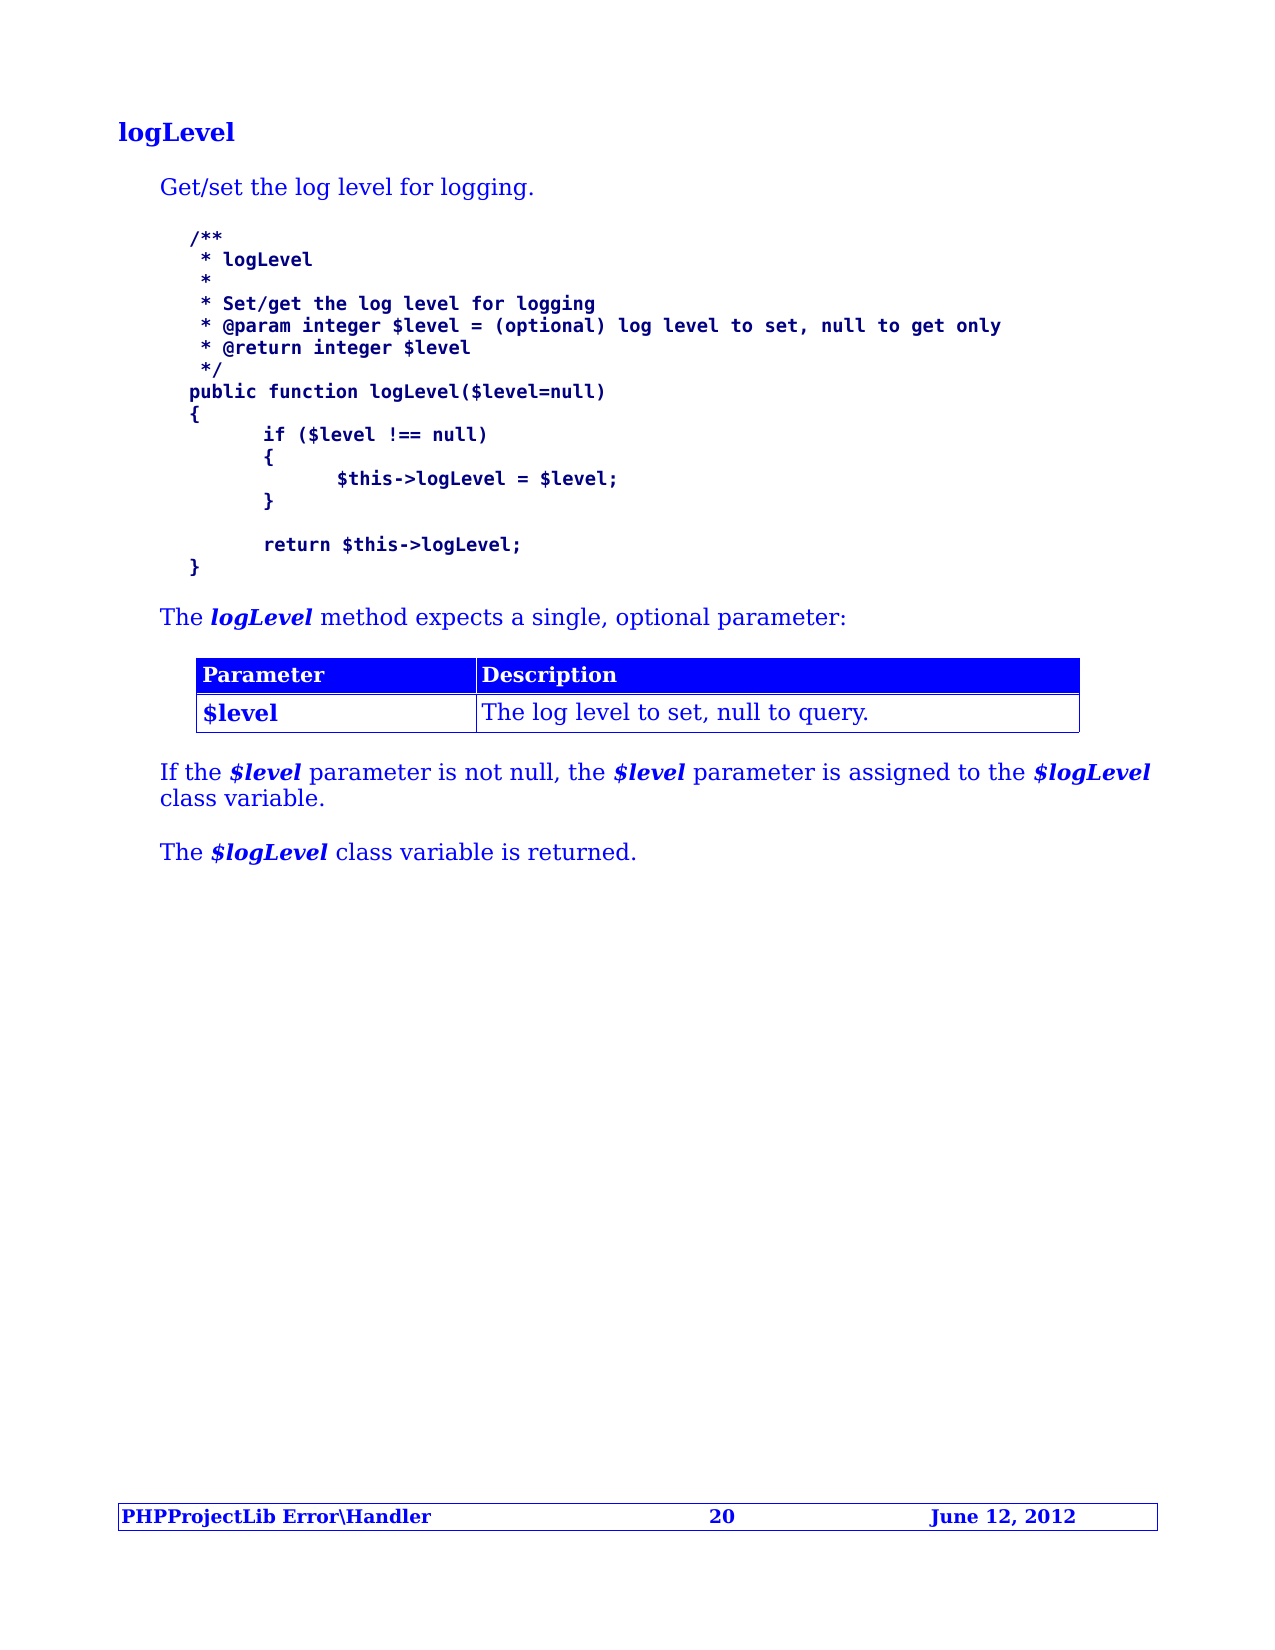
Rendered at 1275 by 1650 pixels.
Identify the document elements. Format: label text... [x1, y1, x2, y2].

text The logLevel method expects a single, optional parameter: [159, 604, 1157, 631]
table_header Parameter [197, 659, 476, 693]
list public function logLevel($level=null) [189, 381, 1157, 402]
list /** [189, 227, 1157, 249]
list $this->logLevel = $level; [189, 468, 1157, 490]
list { [189, 446, 1157, 468]
table_cell The log level to set, null to query. [477, 695, 1079, 732]
title logLevel [118, 118, 1157, 147]
list * Set/get the log level for logging [189, 293, 1157, 315]
text Get/set the log level for logging. [159, 174, 1157, 201]
list } [189, 490, 1157, 512]
text If the $level parameter is not null, the $level parameter is assigned to the $logLevel class variable. [159, 759, 1157, 812]
list if ($level !== null) [189, 424, 1157, 446]
list { [189, 402, 1157, 424]
list * @return integer $level [189, 337, 1157, 359]
list */ [189, 359, 1157, 381]
list * @param integer $level = (optional) log level to set, null to get only [189, 315, 1157, 337]
list } [189, 556, 1157, 577]
list return $this->logLevel; [189, 534, 1157, 556]
table_header Description [477, 659, 1079, 693]
text The $logLevel class variable is returned. [159, 839, 1157, 865]
table_cell $level [197, 695, 476, 732]
list * [189, 271, 1157, 293]
list * logLevel [189, 249, 1157, 271]
